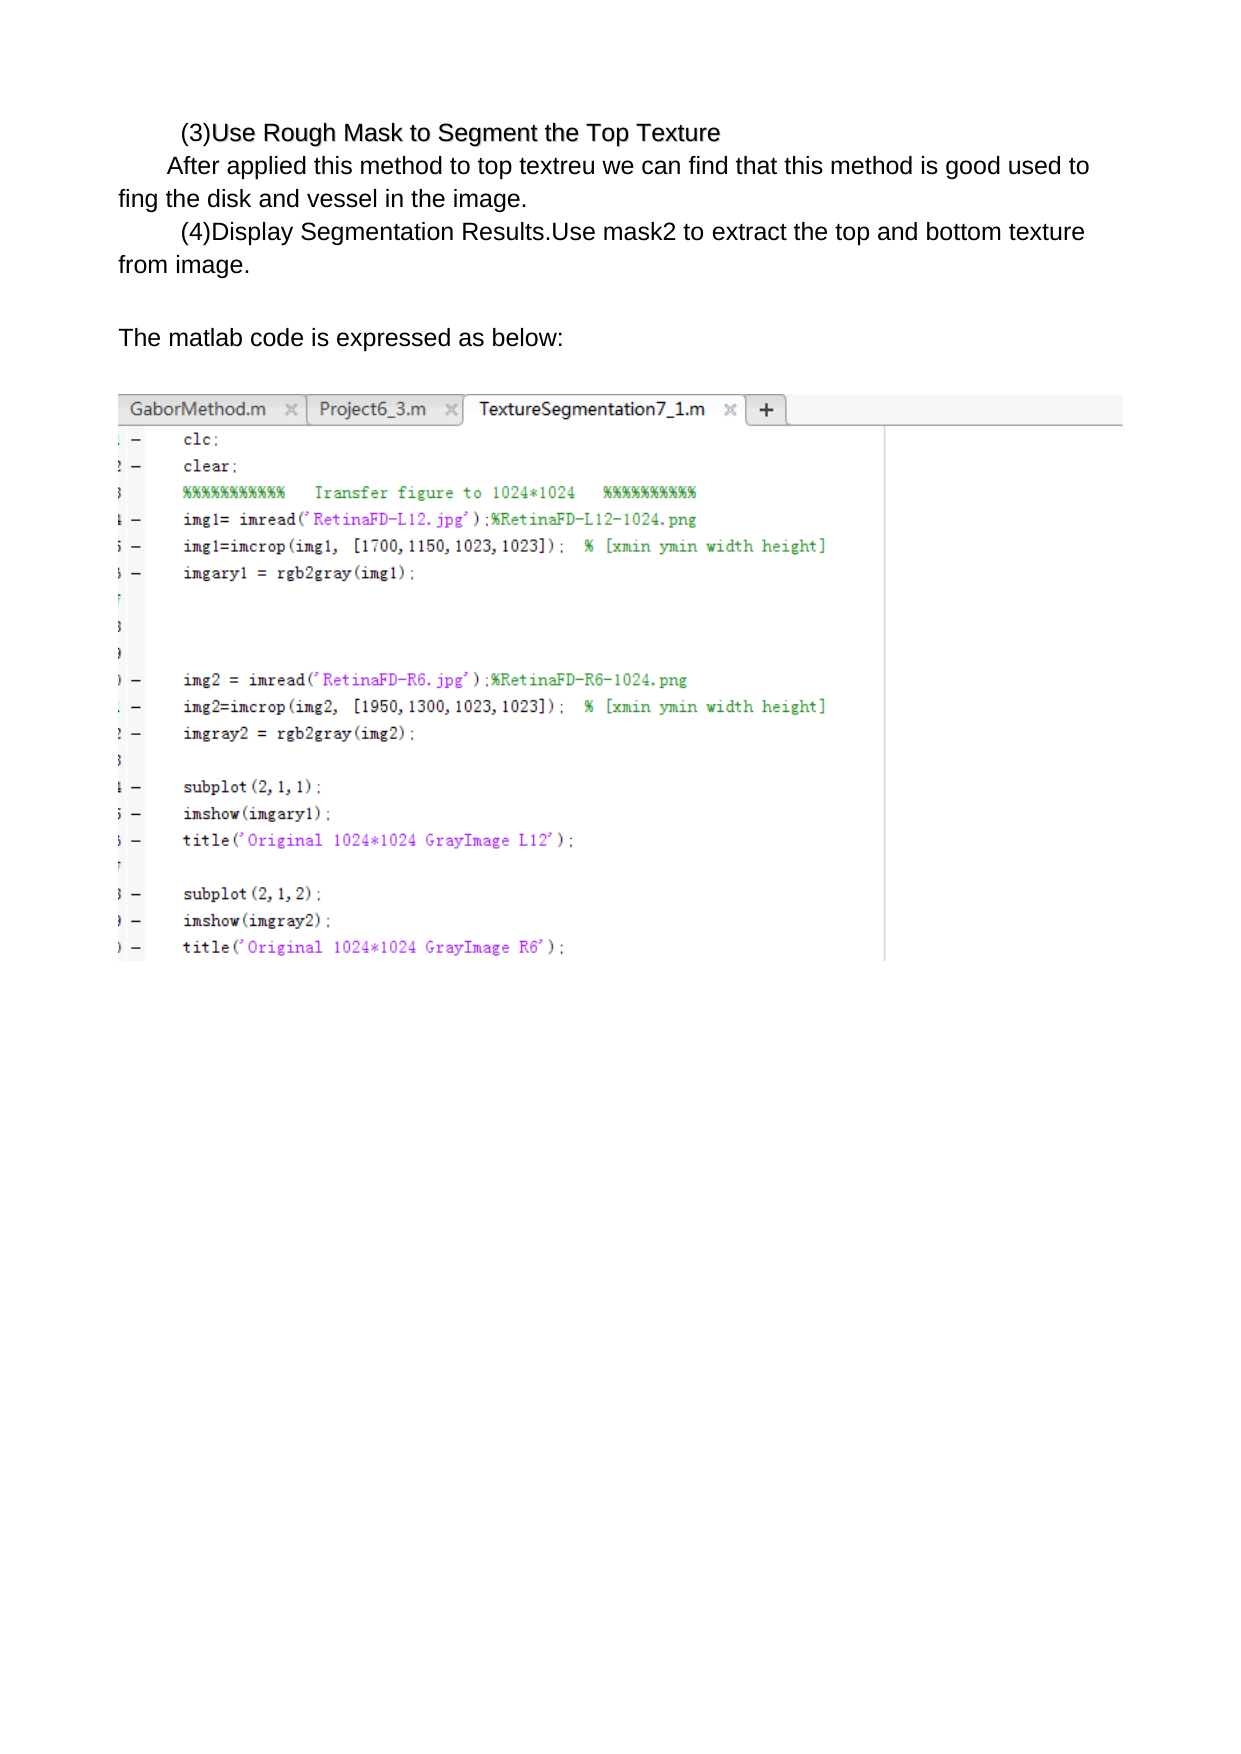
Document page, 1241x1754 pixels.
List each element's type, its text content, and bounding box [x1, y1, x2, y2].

text The matlab code is expressed as below: [118, 322, 1122, 351]
text (4)Display Segmentation Results.Use mask2 to extract the top and bottom texture from image. [118, 217, 1122, 279]
text After applied this method to top textreu we can find that this method is good used to fing the disk and vessel in the image. [118, 151, 1122, 213]
text (3)Use Rough Mask to Segment the Top Texture [118, 118, 1122, 147]
